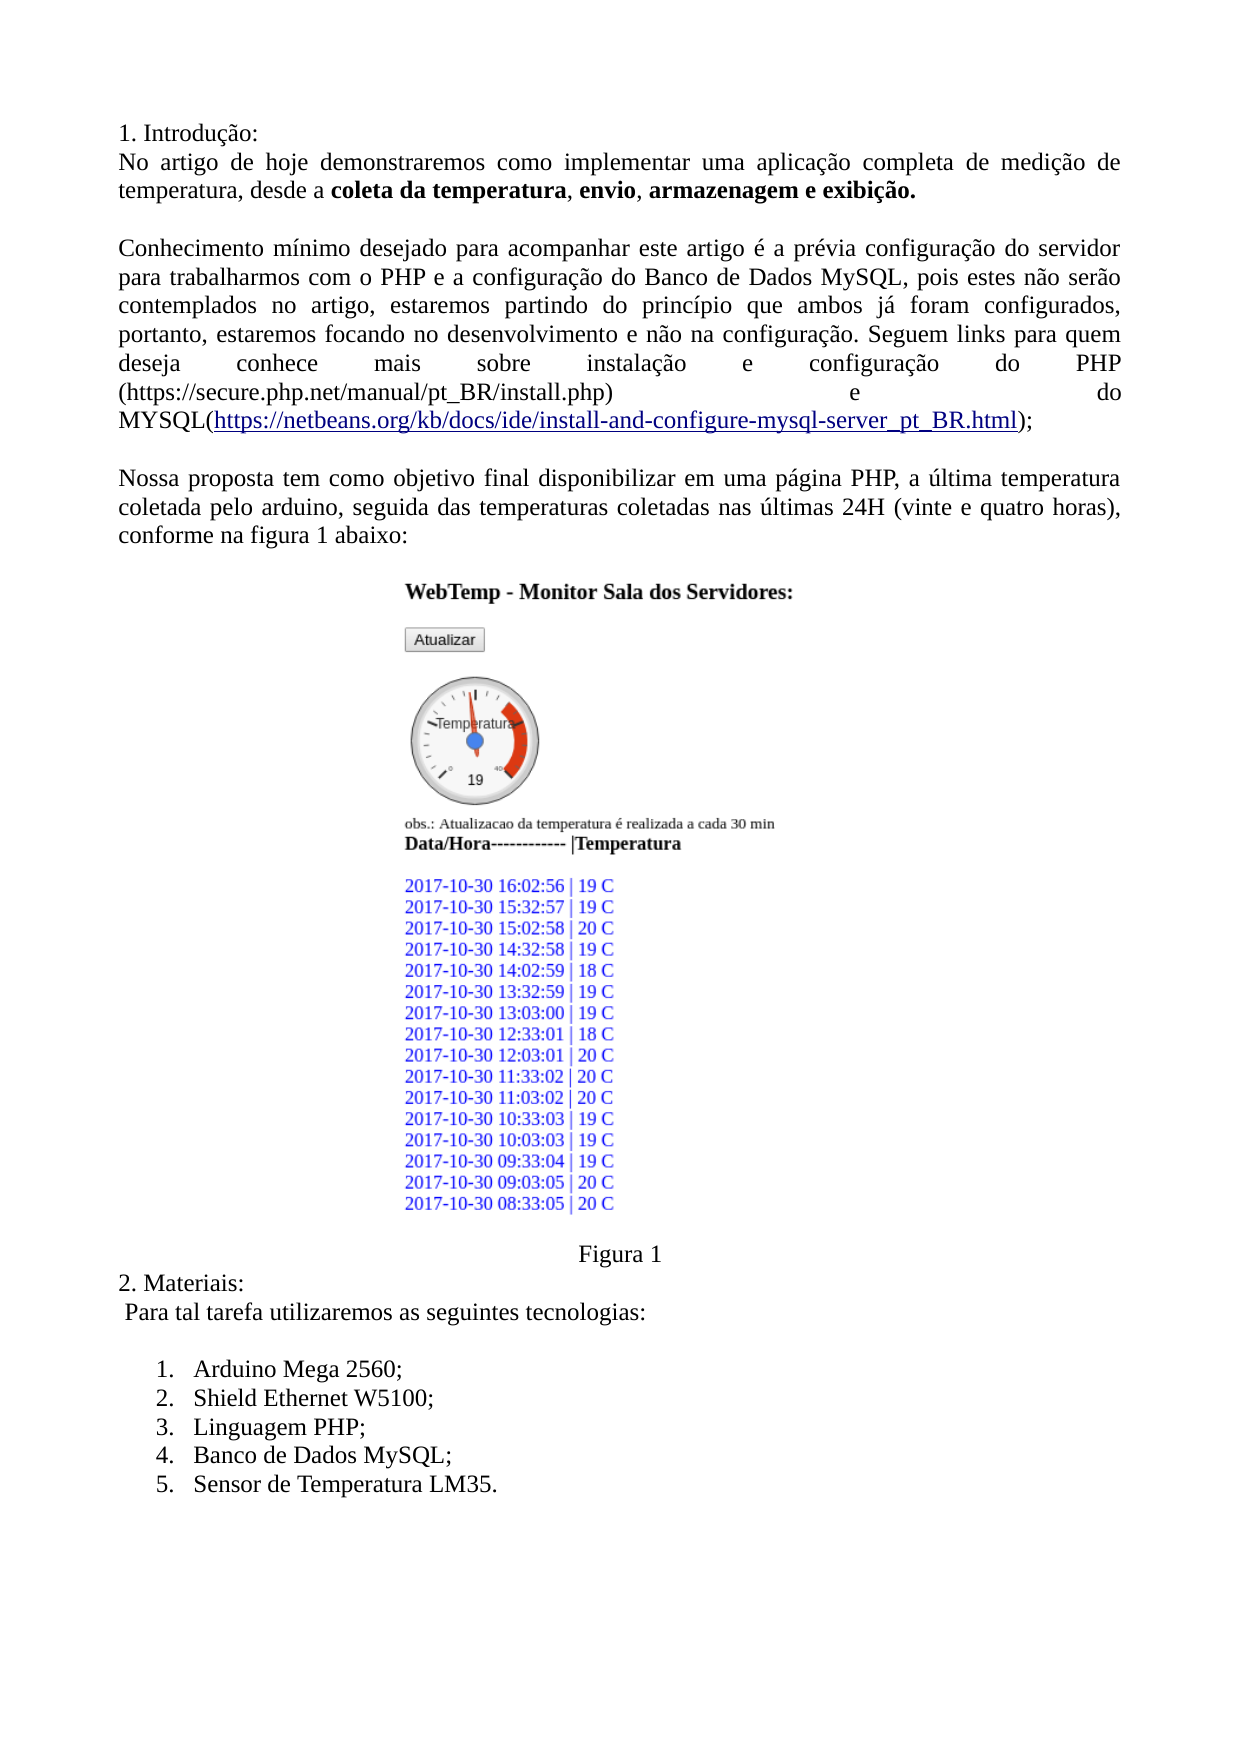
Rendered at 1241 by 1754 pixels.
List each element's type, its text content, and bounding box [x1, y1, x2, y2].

text 1. Introdução: [118, 118, 1122, 147]
list Shield Ethernet W5100; [156, 1383, 1122, 1412]
text Figura 1 [118, 1239, 1122, 1268]
list Arduino Mega 2560; [156, 1354, 1122, 1383]
text No artigo de hoje demonstraremos como implementar uma aplicação completa de medição de temperatura, desde a coleta da temperatura, envio, armazenagem e exibição. [118, 147, 1122, 204]
list Banco de Dados MySQL; [156, 1441, 1122, 1469]
text Para tal tarefa utilizaremos as seguintes tecnologias: [118, 1297, 1122, 1326]
list Sensor de Temperatura LM35. [156, 1469, 1122, 1498]
list Linguagem PHP; [156, 1412, 1122, 1441]
picture [399, 578, 841, 1217]
text 2. Materiais: [118, 1268, 1122, 1297]
text Nossa proposta tem como objetivo final disponibilizar em uma página PHP, a última temperatura coletada pelo arduino, seguida das temperaturas coletadas nas últimas 24H (vinte e quatro horas), conforme na figura 1 abaixo: [118, 463, 1122, 549]
text Conhecimento mínimo desejado para acompanhar este artigo é a prévia configuração do servidor para trabalharmos com o PHP e a configuração do Banco de Dados MySQL, pois estes não serão contemplados no artigo, estaremos partindo do princípio que ambos já foram configurados, portanto, estaremos focando no desenvolvimento e não na configuração. Seguem links para quem deseja conhece mais sobre instalação e configuração do PHP (https://secure.php.net/manual/pt_BR/install.php) e do MYSQL(https://netbeans.org/kb/docs/ide/install-and-configure-mysql-server_pt_BR.html); [118, 233, 1122, 434]
